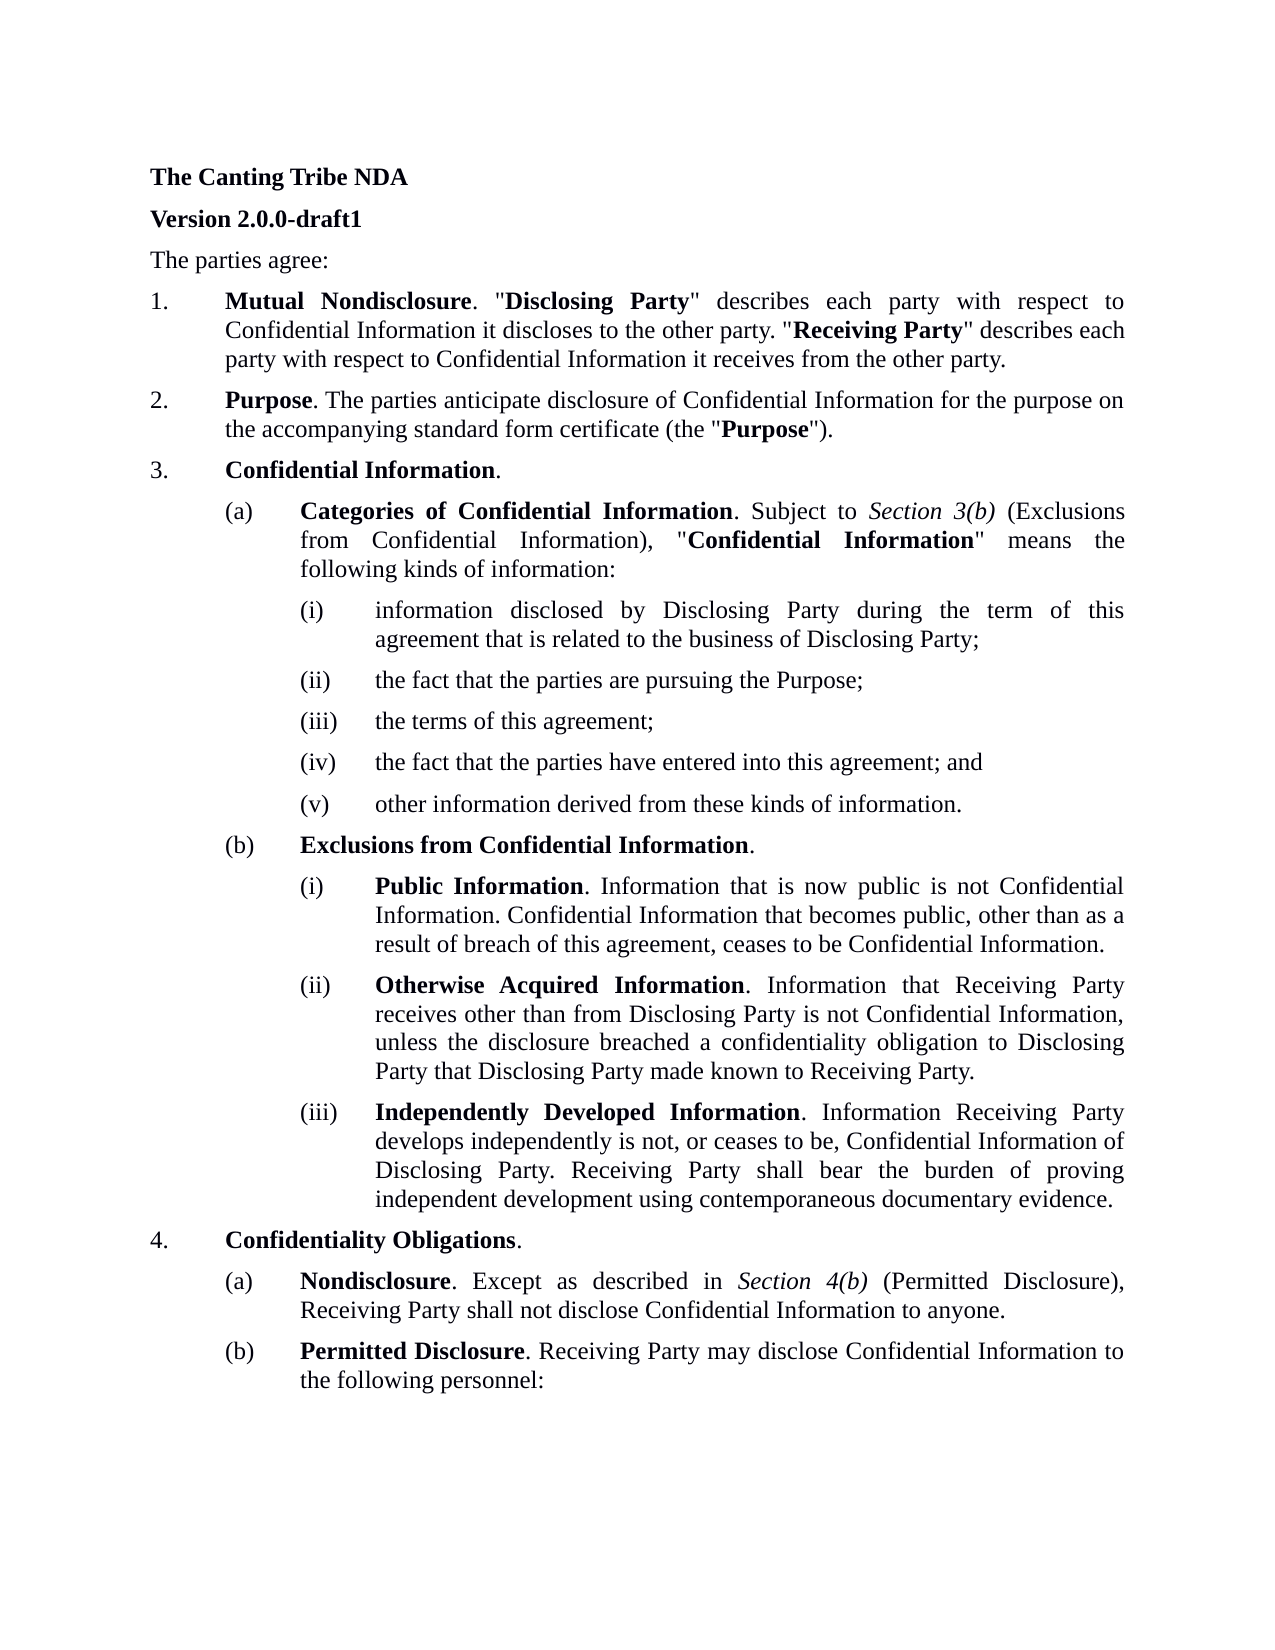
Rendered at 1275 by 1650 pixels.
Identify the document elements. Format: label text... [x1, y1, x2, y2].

text (v) other information derived from these kinds of information. [300, 789, 1125, 817]
text (b) Exclusions from Confidential Information. [225, 830, 1125, 859]
text The Canting Tribe NDA [150, 162, 1125, 191]
text (b) Permitted Disclosure. Receiving Party may disclose Confidential Information to the following personnel: [225, 1336, 1125, 1394]
text (i) information disclosed by Disclosing Party during the term of this agreement that is related to the business of Disclosing Party; [300, 595, 1125, 652]
text 2. Purpose. The parties anticipate disclosure of Confidential Information for the purpose on the accompanying standard form certificate (the "Purpose"). [150, 385, 1125, 442]
text 4. Confidentiality Obligations. [150, 1225, 1125, 1254]
text 1. Mutual Nondisclosure. "Disclosing Party" describes each party with respect to Confidential Information it discloses to the other party. "Receiving Party" describes each party with respect to Confidential Information it receives from the other party. [150, 286, 1125, 372]
text (a) Nondisclosure. Except as described in Section 4(b) (Permitted Disclosure), Receiving Party shall not disclose Confidential Information to anyone. [225, 1266, 1125, 1324]
text 3. Confidential Information. [150, 455, 1125, 484]
text (i) Public Information. Information that is now public is not Confidential Information. Confidential Information that becomes public, other than as a result of breach of this agreement, ceases to be Confidential Information. [300, 871, 1125, 957]
text (ii) the fact that the parties are pursuing the Purpose; [300, 665, 1125, 694]
text (a) Categories of Confidential Information. Subject to Section 3(b) (Exclusions from Confidential Information), "Confidential Information" means the following kinds of information: [225, 496, 1125, 582]
text (iii) Independently Developed Information. Information Receiving Party develops independently is not, or ceases to be, Confidential Information of Disclosing Party. Receiving Party shall bear the burden of proving independent development using contemporaneous documentary evidence. [300, 1097, 1125, 1212]
text (iii) the terms of this agreement; [300, 706, 1125, 735]
text The parties agree: [150, 245, 1125, 274]
text (iv) the fact that the parties have entered into this agreement; and [300, 747, 1125, 776]
text Version 2.0.0-draft1 [150, 204, 1125, 232]
text (ii) Otherwise Acquired Information. Information that Receiving Party receives other than from Disclosing Party is not Confidential Information, unless the disclosure breached a confidentiality obligation to Disclosing Party that Disclosing Party made known to Receiving Party. [300, 970, 1125, 1085]
